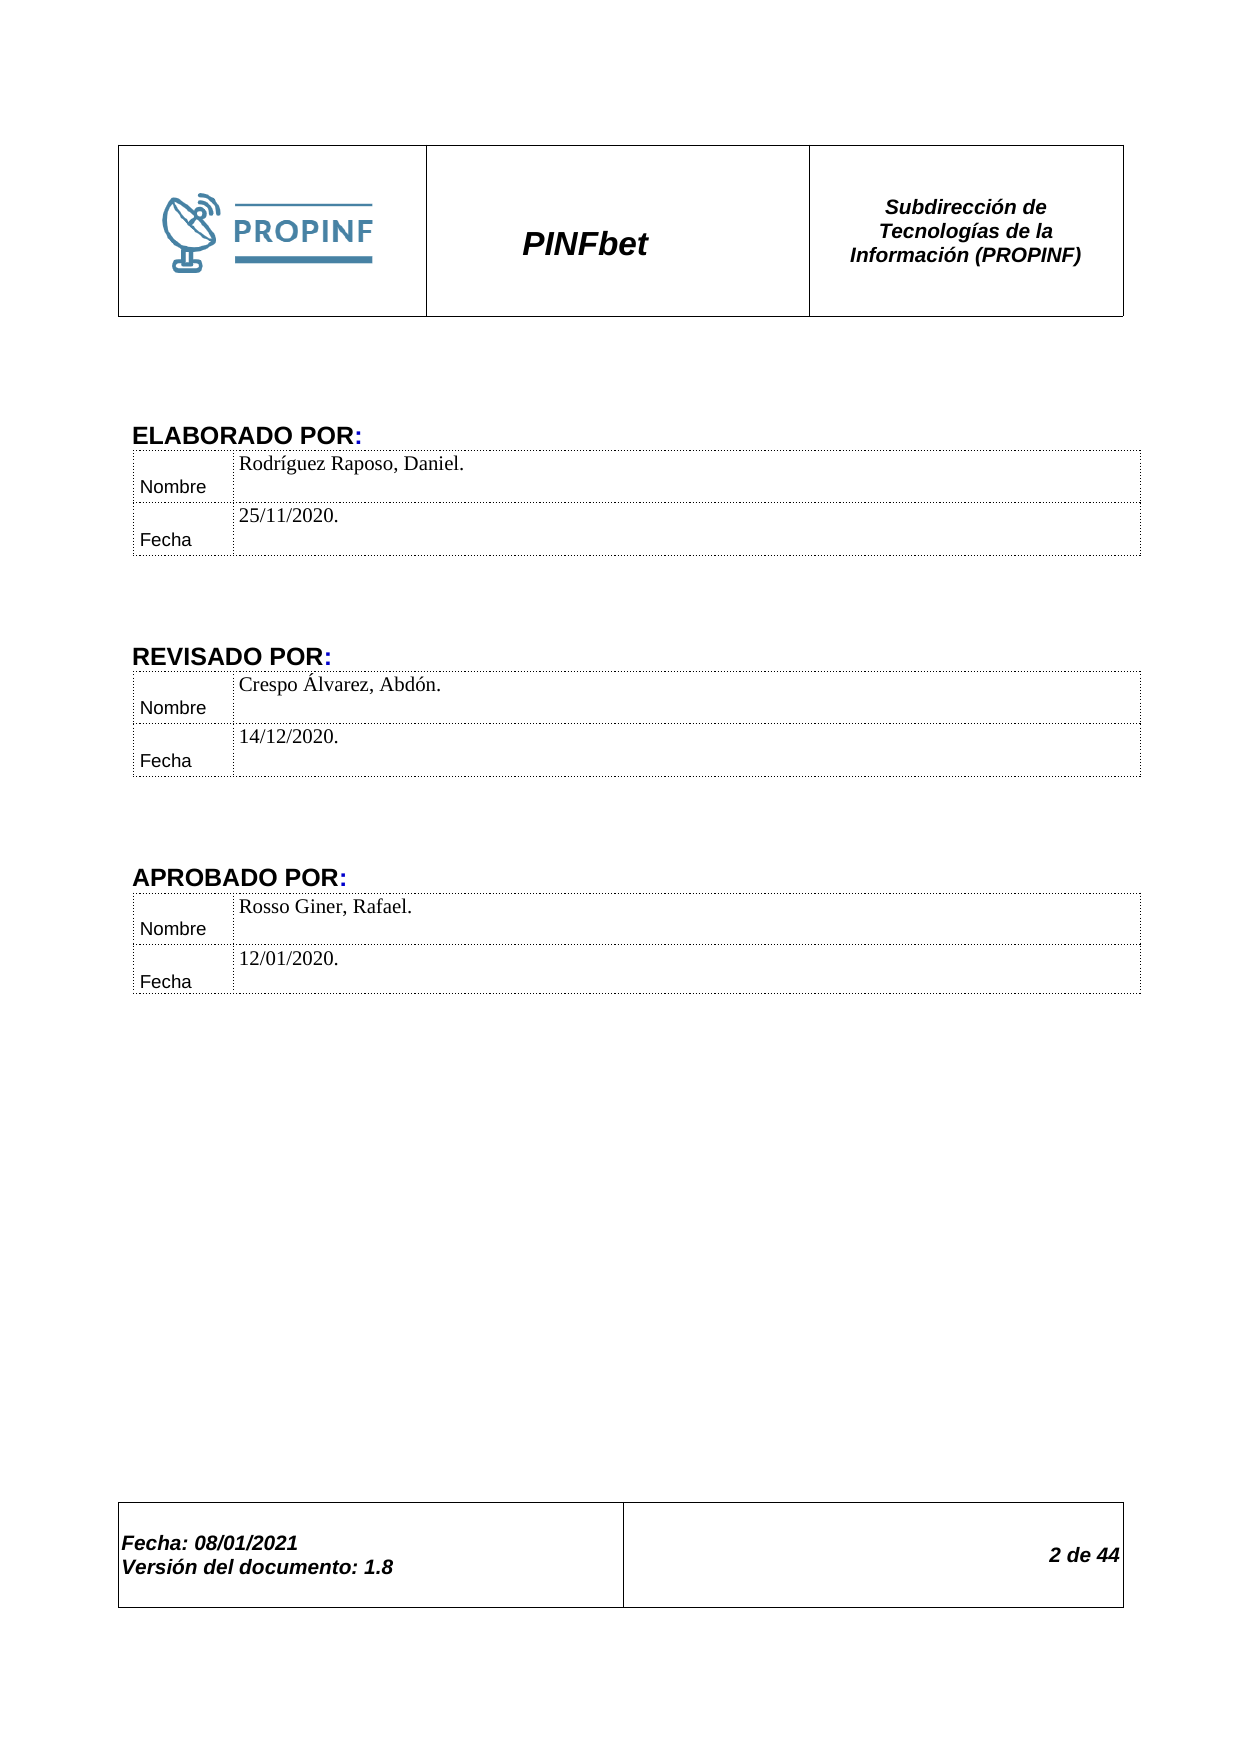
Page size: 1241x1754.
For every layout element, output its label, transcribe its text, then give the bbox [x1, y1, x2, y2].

table_cell 14/12/2020. [234, 723, 1141, 776]
table_cell 25/11/2020. [234, 502, 1141, 555]
text REVISADO POR: [132, 642, 1122, 671]
table_header Crespo Álvarez, Abdón. [234, 671, 1141, 723]
table_cell Fecha [134, 502, 233, 555]
table_header Rosso Giner, Rafael. [234, 893, 1141, 944]
table_cell Fecha [134, 723, 233, 776]
table_header Rodríguez Raposo, Daniel. [234, 450, 1141, 502]
table_cell Fecha [134, 944, 233, 993]
picture [126, 170, 414, 301]
table_cell 12/01/2020. [234, 944, 1141, 993]
table_header Nombre [134, 450, 233, 502]
subtitle ELABORADO POR: [132, 421, 1122, 449]
table_header Nombre [134, 671, 233, 723]
table_header Nombre [134, 893, 233, 944]
text APROBADO POR: [132, 863, 1122, 892]
